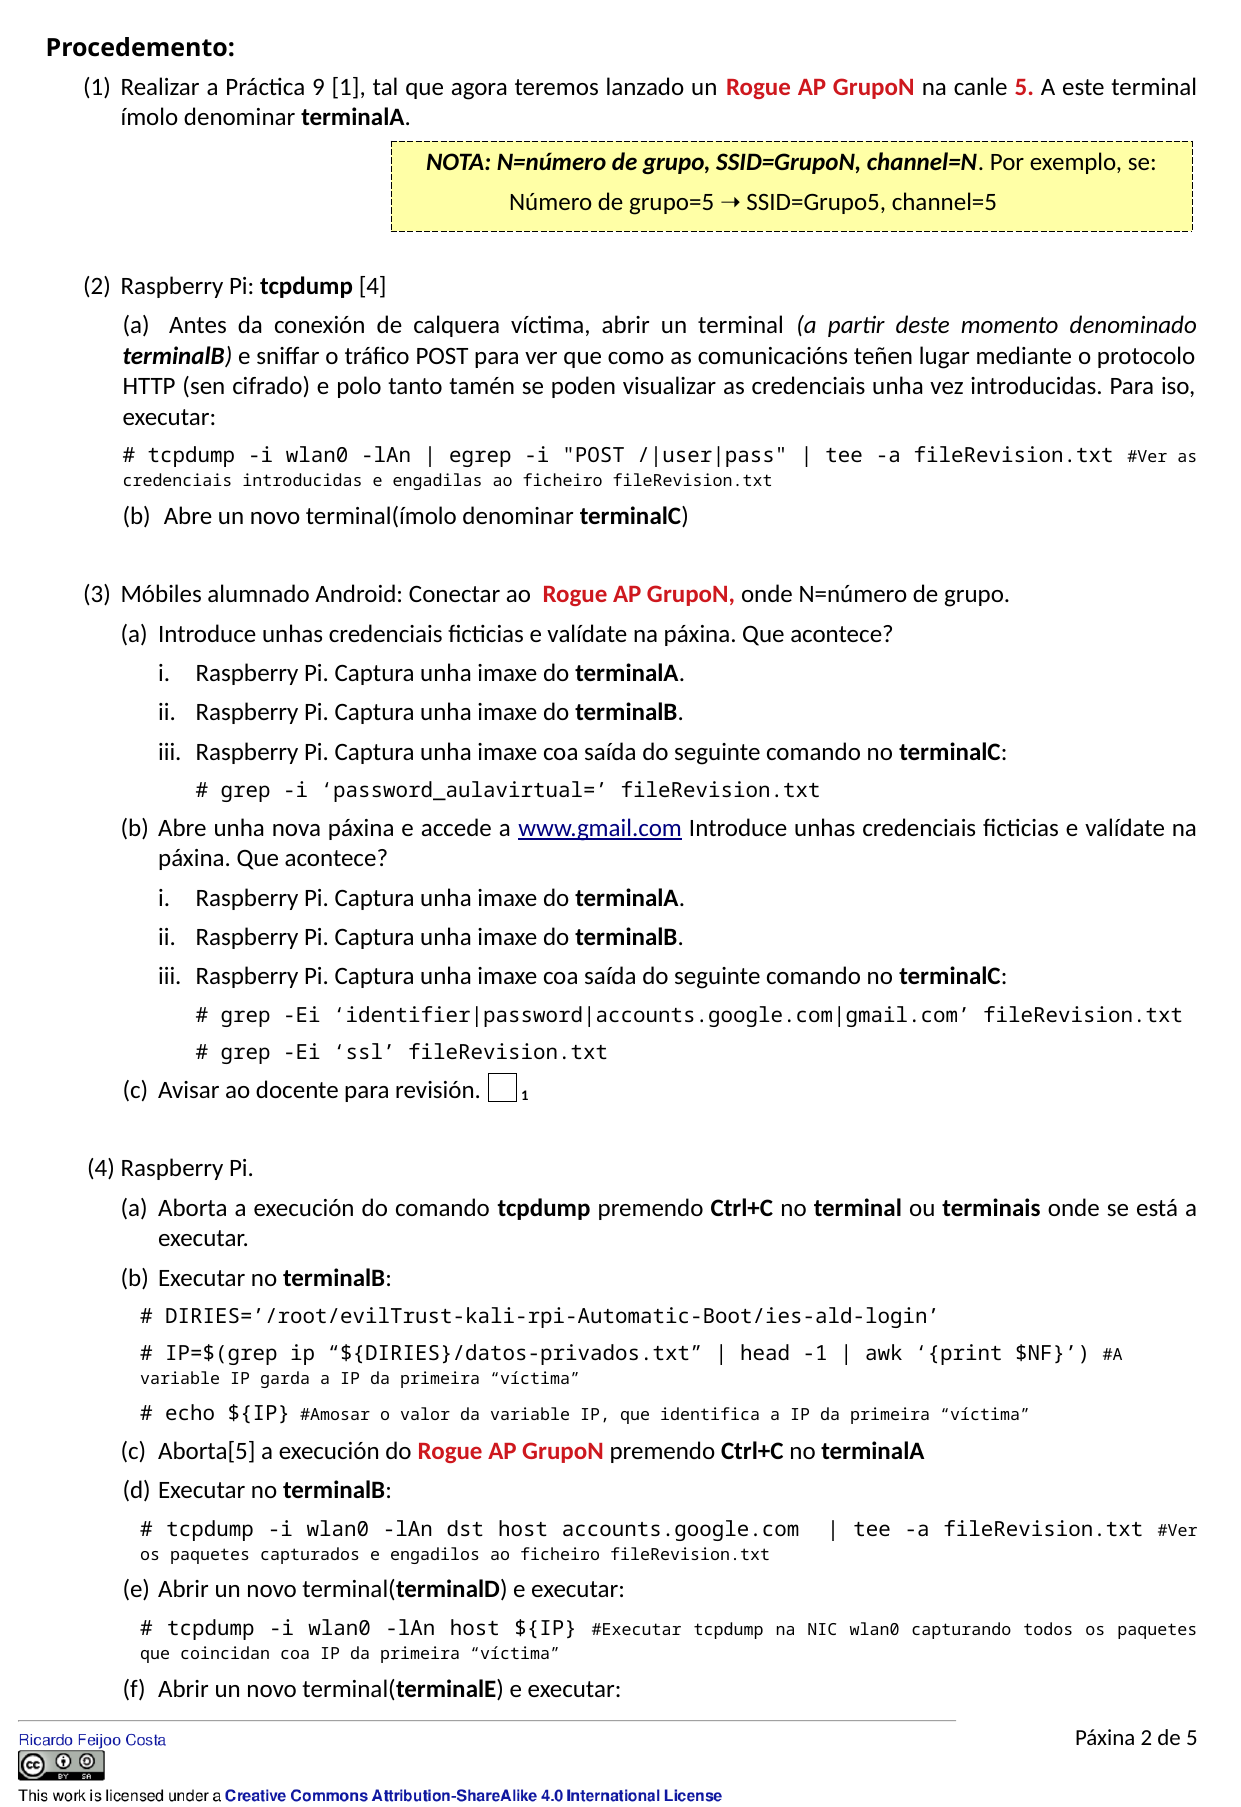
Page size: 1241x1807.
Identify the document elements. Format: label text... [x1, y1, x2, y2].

list Introduce unhas credenciais ficticias e valídate na páxina. Que acontece? [120, 618, 1197, 648]
list Abre un novo terminal(ímolo denominar terminalC) [122, 500, 1197, 531]
list Abrir un novo terminal(terminalE) e executar: [122, 1673, 1197, 1703]
list Executar no terminalB: [122, 1474, 1197, 1505]
picture [8, 1715, 957, 1806]
list Raspberry Pi. Captura unha imaxe do terminalA. [158, 657, 1197, 688]
list Realizar a Práctica 9 [1], tal que agora teremos lanzado un Rogue AP GrupoN na canle 5. A este terminal ímolo denominar terminalA. [83, 71, 1197, 132]
list Raspberry Pi. Captura unha imaxe coa saída do seguinte comando no terminalC: [158, 960, 1197, 991]
list Aborta[5] a execución do Rogue AP GrupoN premendo Ctrl+C no terminalA [120, 1435, 1197, 1466]
list Abre unha nova páxina e accede a www.gmail.com Introduce unhas credenciais ficticias e valídate na páxina. Que acontece? [120, 812, 1197, 873]
list Antes da conexión de calquera víctima, abrir un terminal (a partir deste momento denominado terminalB) e sniffar o tráfico POST para ver que como as comunicacións teñen lugar mediante o protocolo HTTP (sen cifrado) e polo tanto tamén se poden visualizar as credenciais unha vez introducidas. Para iso, executar: [122, 309, 1197, 431]
list # grep -Ei ‘ssl’ fileRevision.txt [158, 1037, 1197, 1065]
list Executar no terminalB: [120, 1262, 1197, 1292]
list Raspberry Pi: tcpdump [4] [83, 270, 1197, 301]
list Móbiles alumnado Android: Conectar ao Rogue AP GrupoN, onde N=número de grupo. [83, 578, 1197, 609]
list Raspberry Pi. [87, 1153, 1197, 1183]
list # grep -i ‘password_aulavirtual=’ fileRevision.txt [158, 775, 1197, 803]
list # tcpdump -i wlan0 -lAn | egrep -i "POST /|user|pass" | tee -a fileRevision.txt #Ver as credenciais introducidas e engadilas ao ficheiro fileRevision.txt [122, 440, 1197, 491]
list # tcpdump -i wlan0 -lAn dst host accounts.google.com | tee -a fileRevision.txt #Ver os paquetes capturados e engadilos ao ficheiro fileRevision.txt [140, 1514, 1197, 1565]
list # grep -Ei ‘identifier|password|accounts.google.com|gmail.com’ fileRevision.txt [158, 1000, 1197, 1028]
list # tcpdump -i wlan0 -lAn host ${IP} #Executar tcpdump na NIC wlan0 capturando todos os paquetes que coincidan coa IP da primeira “víctima” [140, 1613, 1197, 1664]
list Aborta a execución do comando tcpdump premendo Ctrl+C no terminal ou terminais onde se está a executar. [120, 1192, 1197, 1253]
list # IP=$(grep ip “${DIRIES}/datos-privados.txt” | head -1 | awk ‘{print $NF}’) #A variable IP garda a IP da primeira “víctima” [104, 1338, 1197, 1389]
text Procedemento: [45, 30, 1197, 64]
table_header NOTA: N=número de grupo, SSID=GrupoN, channel=N. Por exemplo, se: Número de grupo=5 ➝ SSID=Grupo5, channel=5 [391, 141, 1192, 231]
list Abrir un novo terminal(terminalD) e executar: [122, 1574, 1197, 1604]
list Avisar ao docente para revisión. 1 [122, 1074, 1197, 1104]
list Raspberry Pi. Captura unha imaxe do terminalA. [158, 882, 1197, 912]
list Raspberry Pi. Captura unha imaxe coa saída do seguinte comando no terminalC: [158, 736, 1197, 766]
list Raspberry Pi. Captura unha imaxe do terminalB. [158, 696, 1197, 727]
list Raspberry Pi. Captura unha imaxe do terminalB. [158, 921, 1197, 952]
list # echo ${IP} #Amosar o valor da variable IP, que identifica a IP da primeira “víctima” [104, 1398, 1197, 1426]
list # DIRIES=’/root/evilTrust-kali-rpi-Automatic-Boot/ies-ald-login’ [104, 1301, 1197, 1329]
